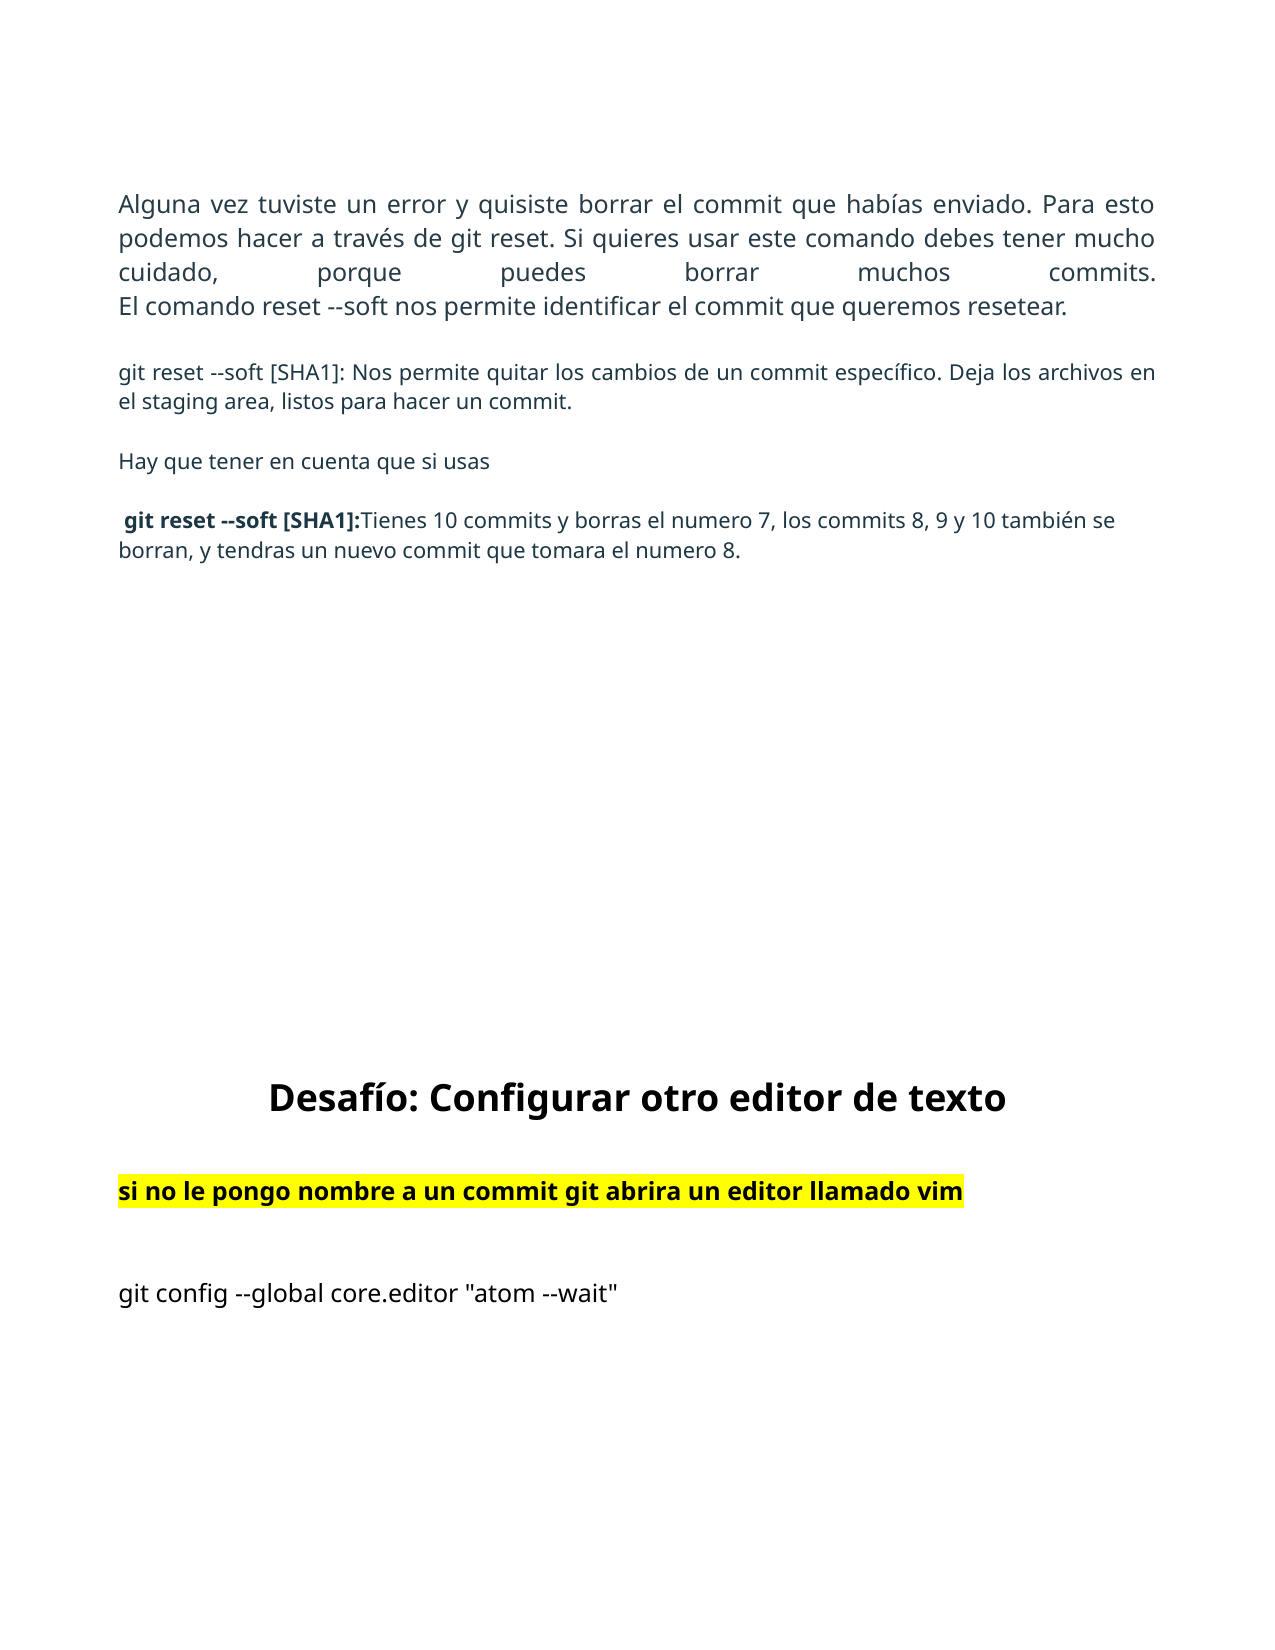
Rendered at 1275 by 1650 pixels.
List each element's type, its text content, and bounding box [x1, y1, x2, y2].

text Alguna vez tuviste un error y quisiste borrar el commit que habías enviado. Para esto podemos hacer a través de git reset. Si quieres usar este comando debes tener mucho cuidado, porque puedes borrar muchos commits. El comando reset --soft nos permite identificar el commit que queremos resetear. [118, 186, 1157, 322]
text Hay que tener en cuenta que si usas [118, 446, 1157, 476]
text git config --global core.editor "atom --wait" [118, 1276, 1157, 1310]
text Desafío: Configurar otro editor de texto [118, 1072, 1157, 1123]
text git reset --soft [SHA1]:Tienes 10 commits y borras el numero 7, los commits 8, 9 y 10 también se borran, y tendras un nuevo commit que tomara el numero 8. [118, 506, 1157, 565]
text git reset --soft [SHA1]: Nos permite quitar los cambios de un commit específico. Deja los archivos en el staging area, listos para hacer un commit. [118, 357, 1157, 416]
text si no le pongo nombre a un commit git abrira un editor llamado vim [118, 1174, 1157, 1208]
